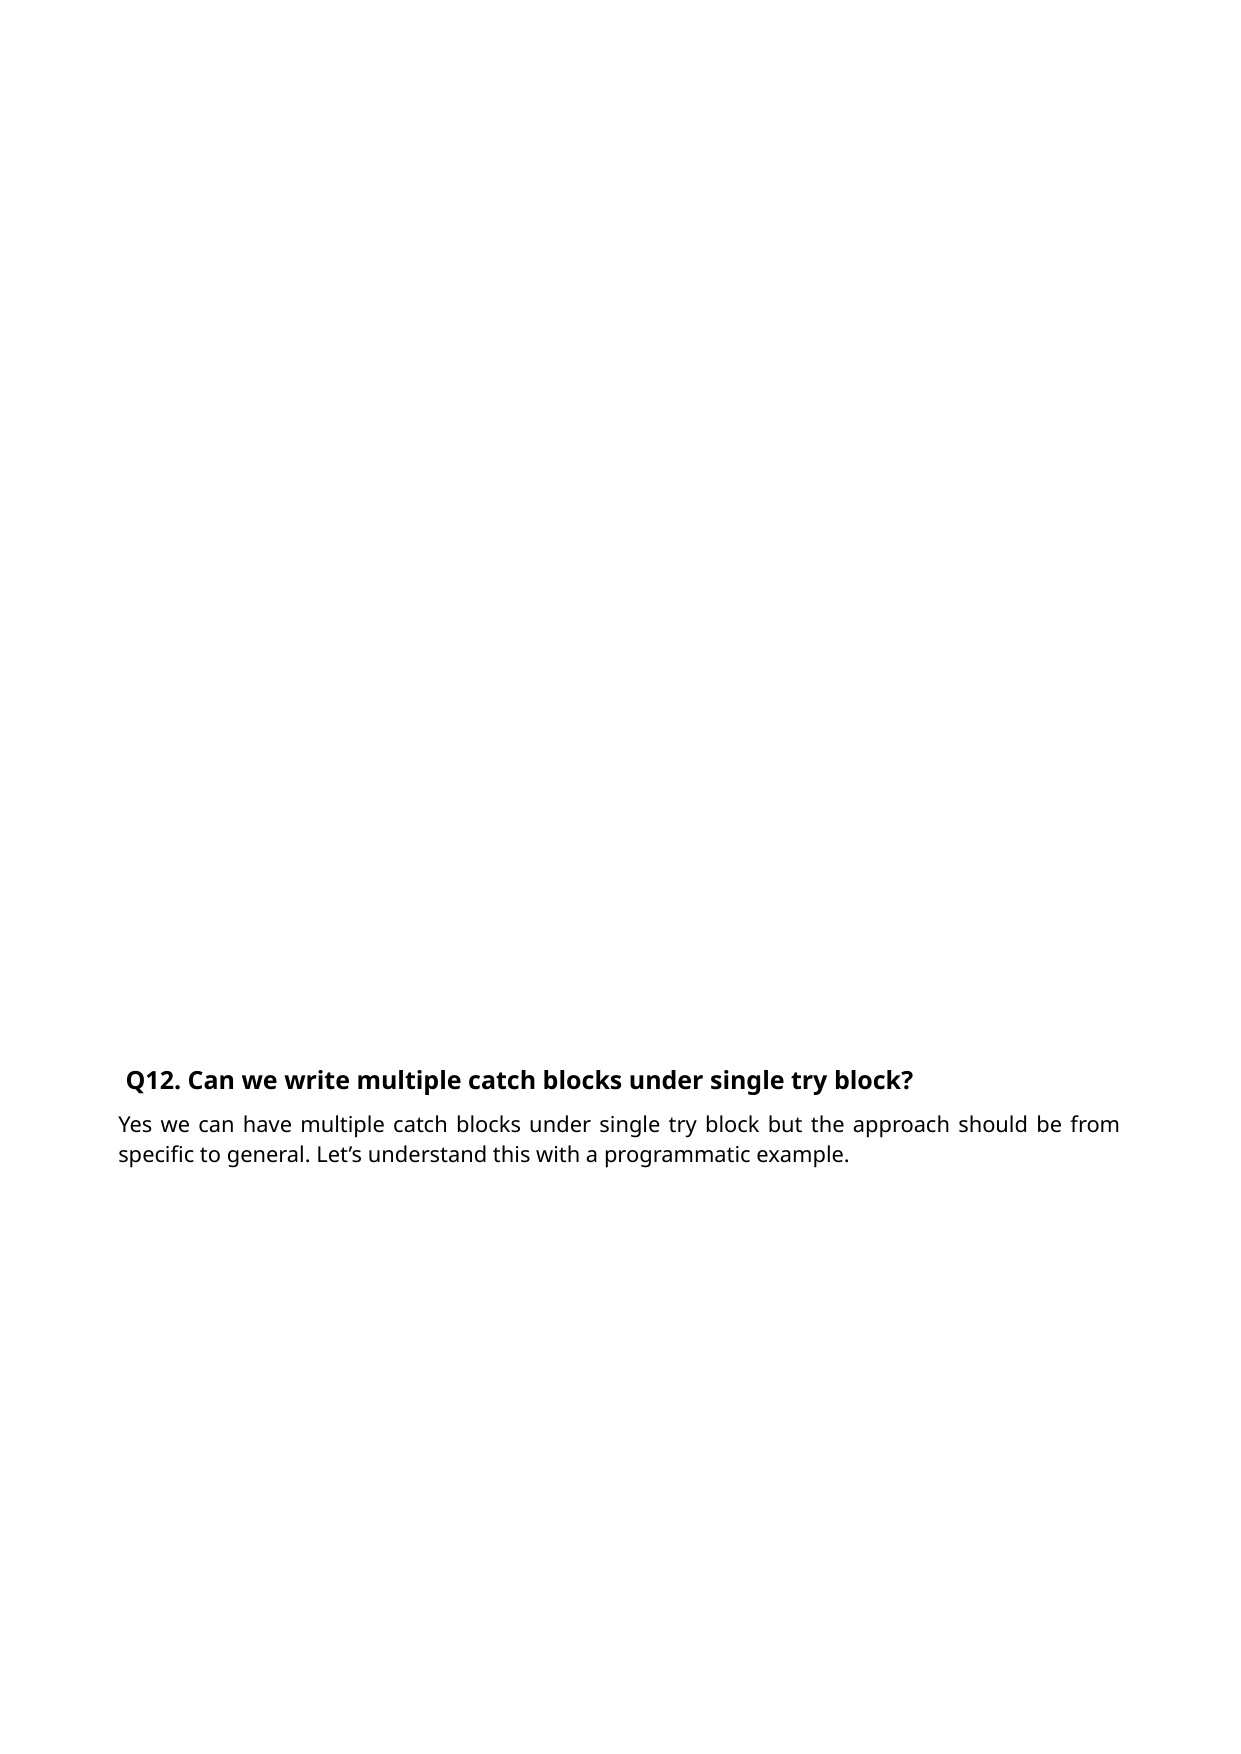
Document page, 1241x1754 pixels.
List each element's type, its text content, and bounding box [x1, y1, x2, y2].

subtitle Q12. Can we write multiple catch blocks under single try block? [118, 1062, 1122, 1096]
text Yes we can have multiple catch blocks under single try block but the approach should be from specific to general. Let’s understand this with a programmatic example. [118, 1109, 1122, 1168]
